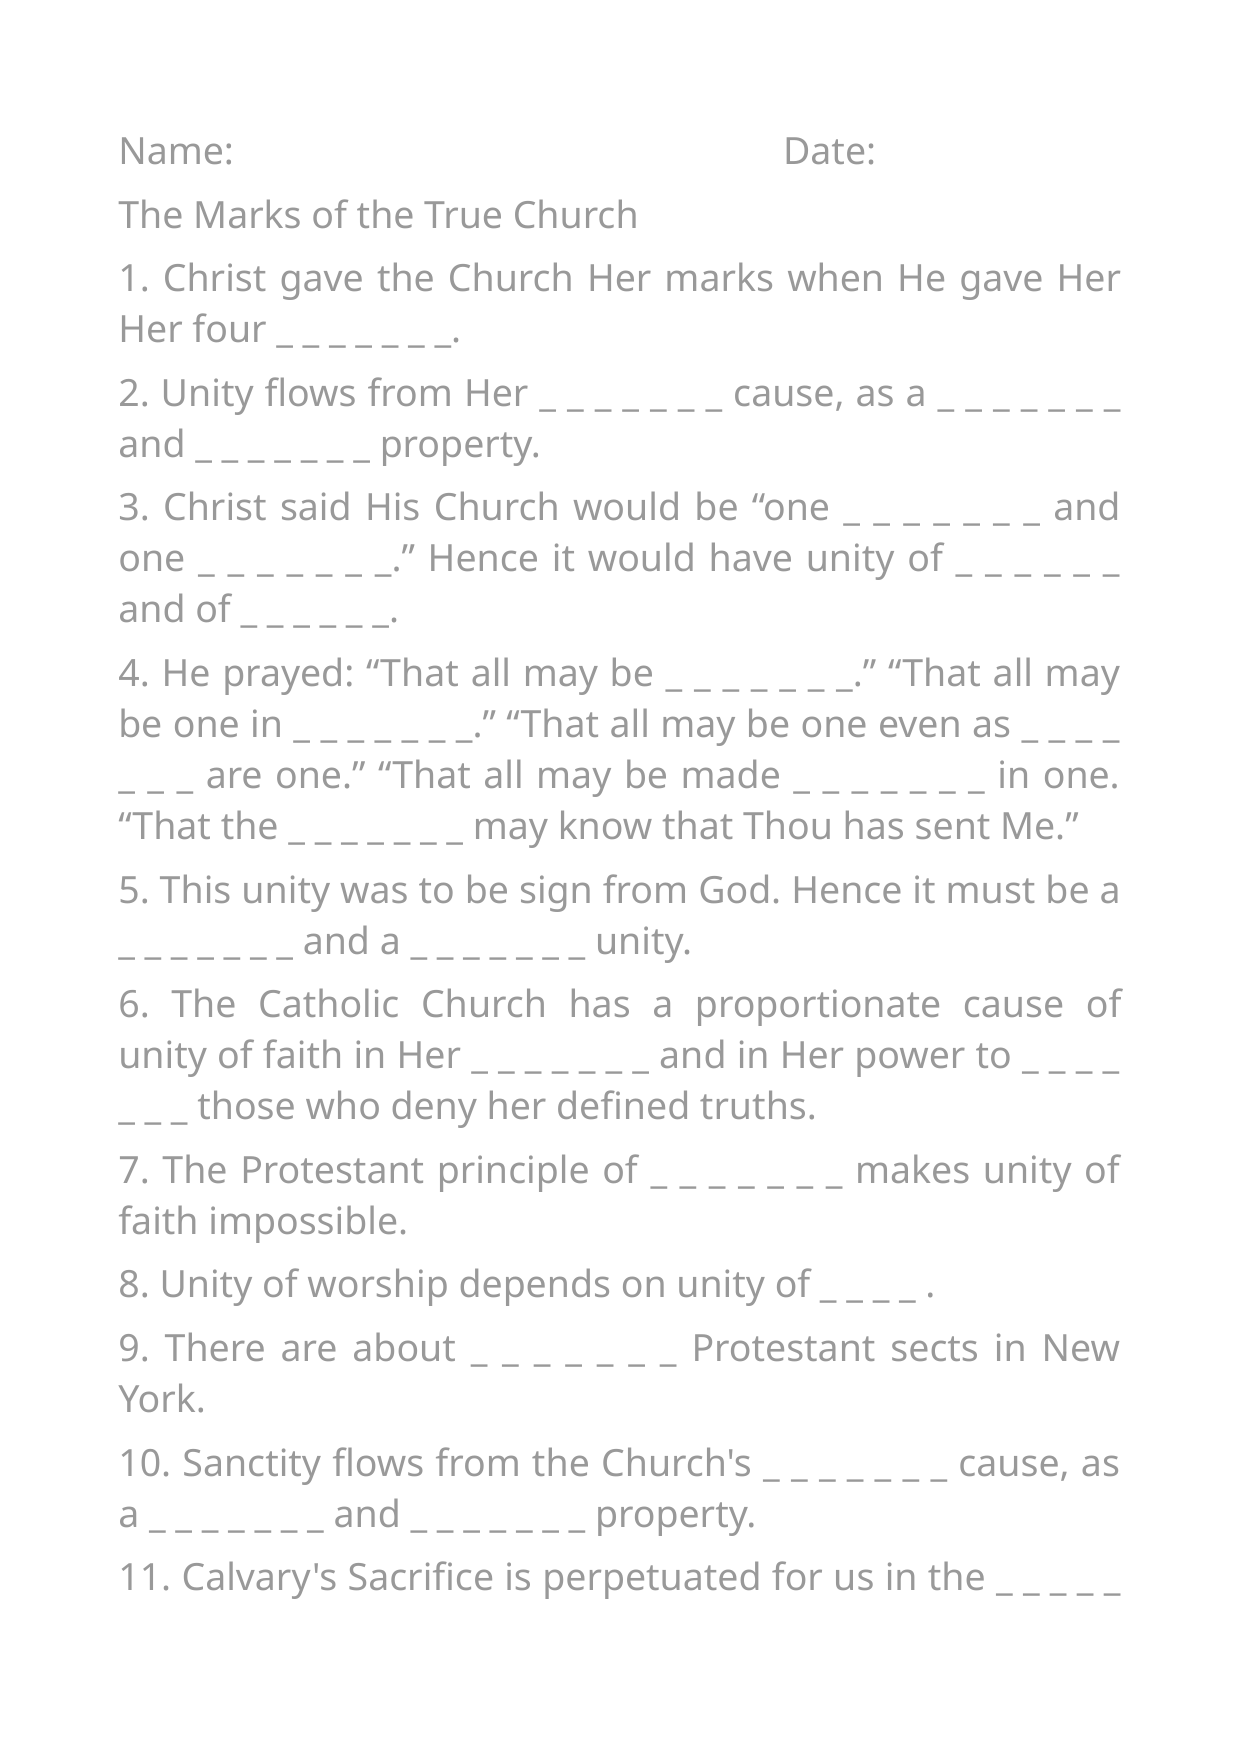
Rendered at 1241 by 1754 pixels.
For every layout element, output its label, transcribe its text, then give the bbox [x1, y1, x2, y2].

text 1. Christ gave the Church Her marks when He gave Her Her four _ _ _ _ _ _ _. [118, 251, 1122, 353]
text 11. Calvary's Sacrifice is perpetuated for us in the _ _ _ _ _ [118, 1550, 1122, 1601]
text 7. The Protestant principle of _ _ _ _ _ _ _ makes unity of faith impossible. [118, 1143, 1122, 1245]
text 6. The Catholic Church has a proportionate cause of unity of faith in Her _ _ _ _ _ _ _ and in Her power to _ _ _ _ _ _ _ those who deny her defined truths. [118, 977, 1122, 1131]
text 2. Unity flows from Her _ _ _ _ _ _ _ cause, as a _ _ _ _ _ _ _ and _ _ _ _ _ _ _ property. [118, 366, 1122, 468]
text 4. He prayed: “That all may be _ _ _ _ _ _ _.” “That all may be one in _ _ _ _ _ _ _.” “That all may be one even as _ _ _ _ _ _ _ are one.” “That all may be made _ _ _ _ _ _ _ in one. “That the _ _ _ _ _ _ _ may know that Thou has sent Me.” [118, 646, 1122, 850]
text Name: Date: [118, 124, 1122, 175]
text 5. This unity was to be sign from God. Hence it must be a _ _ _ _ _ _ _ and a _ _ _ _ _ _ _ unity. [118, 863, 1122, 965]
text 10. Sanctity flows from the Church's _ _ _ _ _ _ _ cause, as a _ _ _ _ _ _ _ and _ _ _ _ _ _ _ property. [118, 1436, 1122, 1538]
text The Marks of the True Church [118, 188, 1122, 239]
text 8. Unity of worship depends on unity of _ _ _ _ . [118, 1258, 1122, 1309]
text 3. Christ said His Church would be “one _ _ _ _ _ _ _ and one _ _ _ _ _ _ _.” Hence it would have unity of _ _ _ _ _ _ and of _ _ _ _ _ _. [118, 481, 1122, 634]
text 9. There are about _ _ _ _ _ _ _ Protestant sects in New York. [118, 1321, 1122, 1423]
